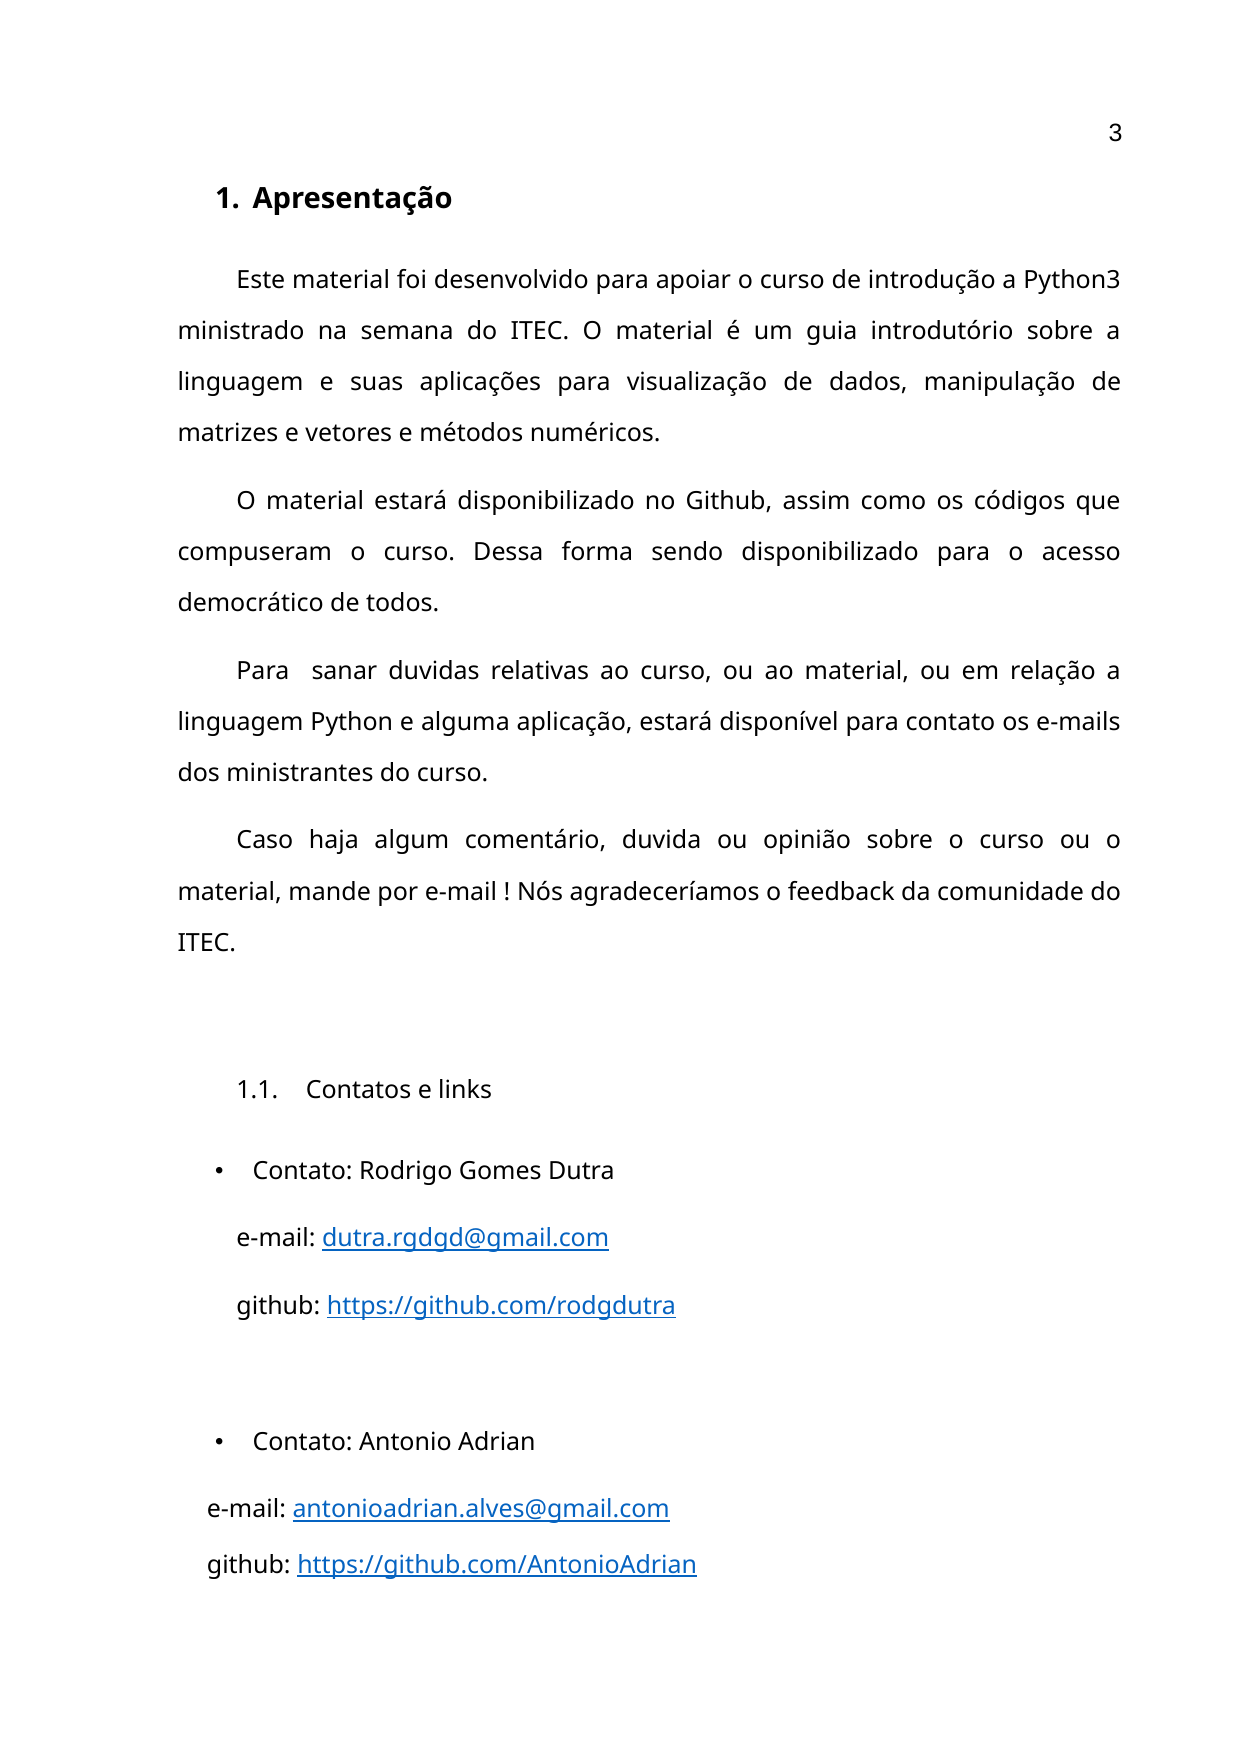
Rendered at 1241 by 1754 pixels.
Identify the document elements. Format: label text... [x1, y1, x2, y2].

subtitle Apresentação [215, 177, 1122, 217]
text O material estará disponibilizado no Github, assim como os códigos que compuseram o curso. Dessa forma sendo disponibilizado para o acesso democrático de todos. [177, 482, 1122, 619]
text e-mail: dutra.rgdgd@gmail.com [177, 1220, 1122, 1254]
text github: https://github.com/AntonioAdrian [177, 1546, 1122, 1580]
text e-mail: antonioadrian.alves@gmail.com [177, 1491, 1122, 1525]
text github: https://github.com/rodgdutra [177, 1288, 1122, 1322]
text Para sanar duvidas relativas ao curso, ou ao material, ou em relação a linguagem Python e alguma aplicação, estará disponível para contato os e-mails dos ministrantes do curso. [177, 652, 1122, 788]
subtitle Contatos e links [177, 1072, 1122, 1106]
text Caso haja algum comentário, duvida ou opinião sobre o curso ou o material, mande por e-mail ! Nós agradeceríamos o feedback da comunidade do ITEC. [177, 822, 1122, 958]
list Contato: Rodrigo Gomes Dutra [215, 1152, 1122, 1186]
text Este material foi desenvolvido para apoiar o curso de introdução a Python3 ministrado na semana do ITEC. O material é um guia introdutório sobre a linguagem e suas aplicações para visualização de dados, manipulação de matrizes e vetores e métodos numéricos. [177, 262, 1122, 449]
list Contato: Antonio Adrian [215, 1423, 1122, 1457]
